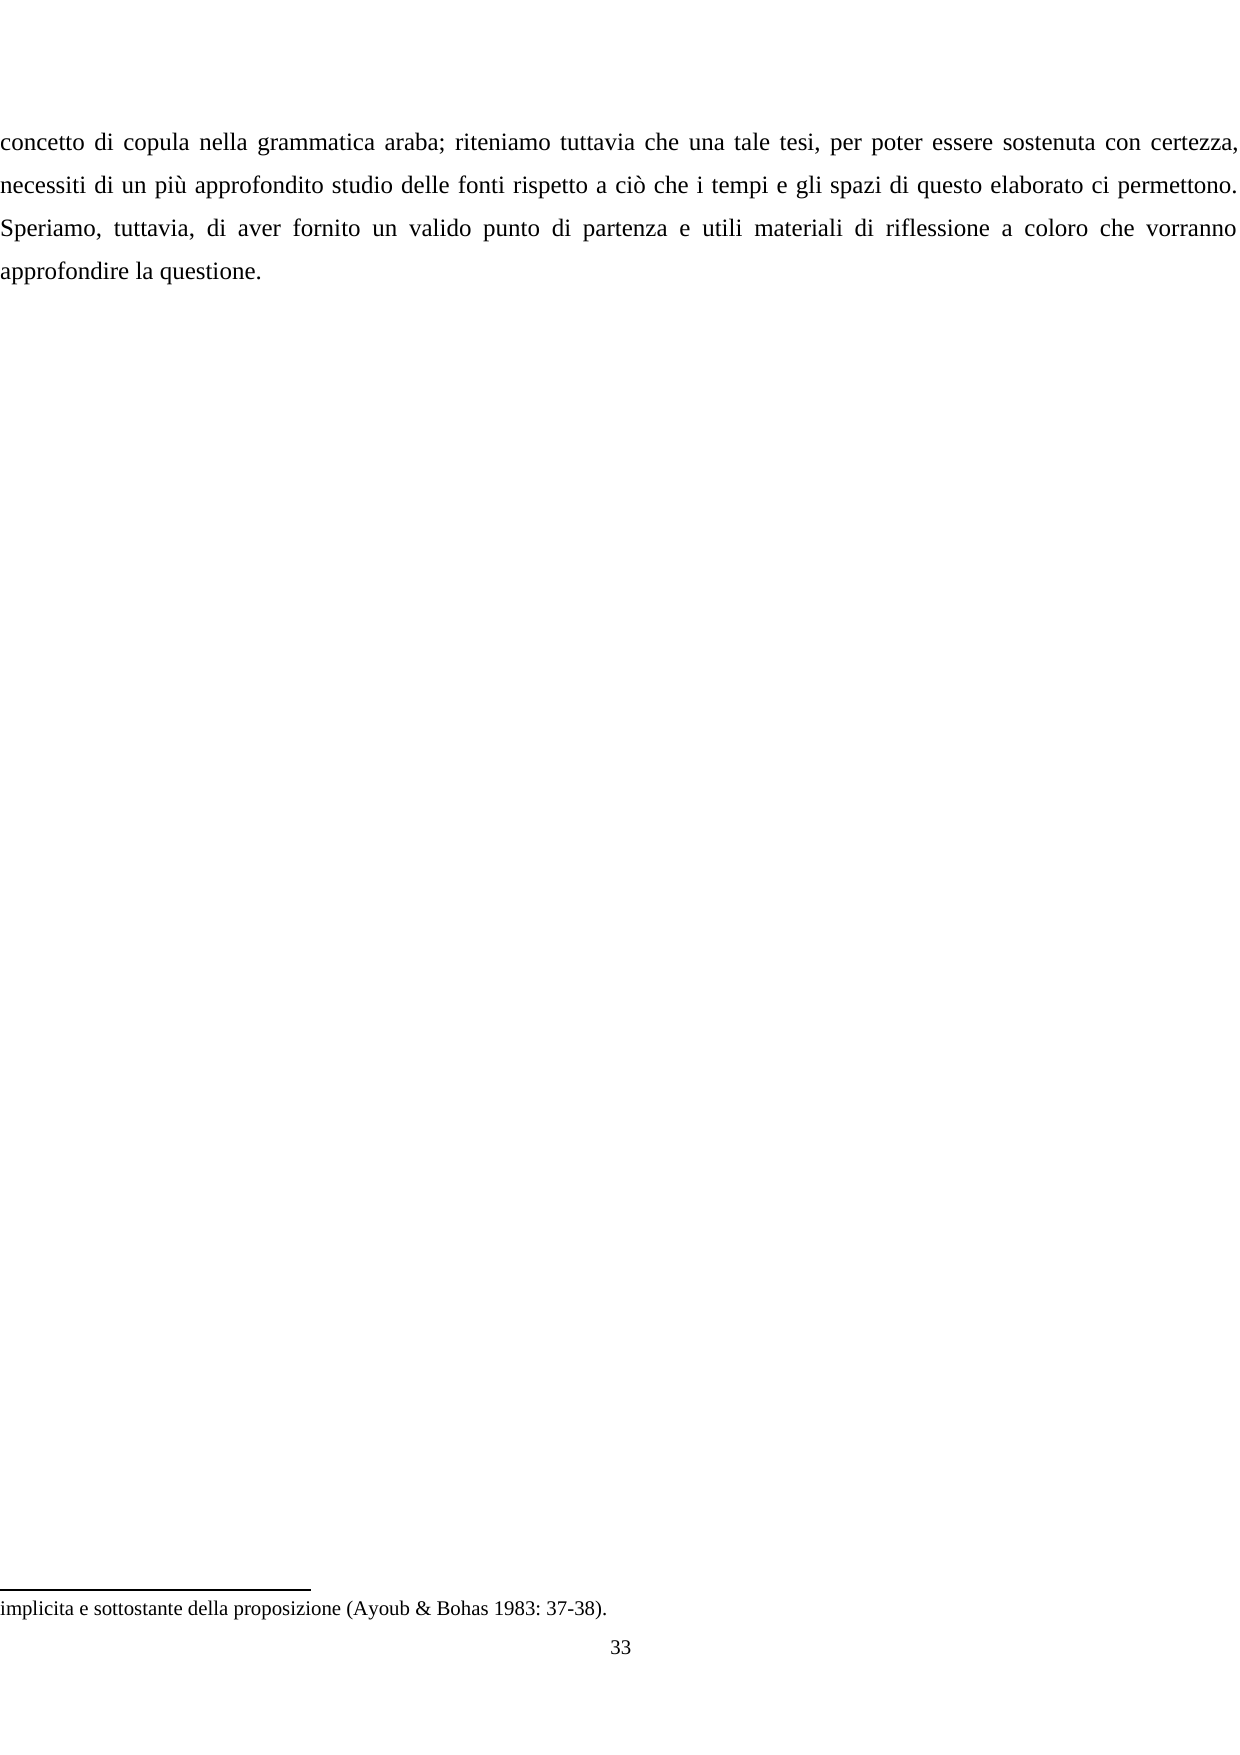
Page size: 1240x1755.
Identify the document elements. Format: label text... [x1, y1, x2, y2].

text concetto di copula nella grammatica araba; riteniamo tuttavia che una tale tesi, per poter essere sostenuta con certezza, necessiti di un più approfondito studio delle fonti rispetto a ciò che i tempi e gli spazi di questo elaborato ci permettono. Speriamo, tuttavia, di aver fornito un valido punto di partenza e utili materiali di riflessione a coloro che vorranno approfondire la questione. [0, 127, 1239, 285]
text I due studiosi, nello specifico, ritengono che tale relazione semantica si manifesti a livello sintattico tramite la presenza, nel habar, di un pronome riferito al mubtada ’; tale elemento pronominale, tuttavia, non sempre si manifesta nella struttura esplicita della frase, rimanendo relegato alla forma implicita e sottostante della proposizione (Ayoub & Bohas 1983: 37-38). [0, 1596, 1239, 1620]
